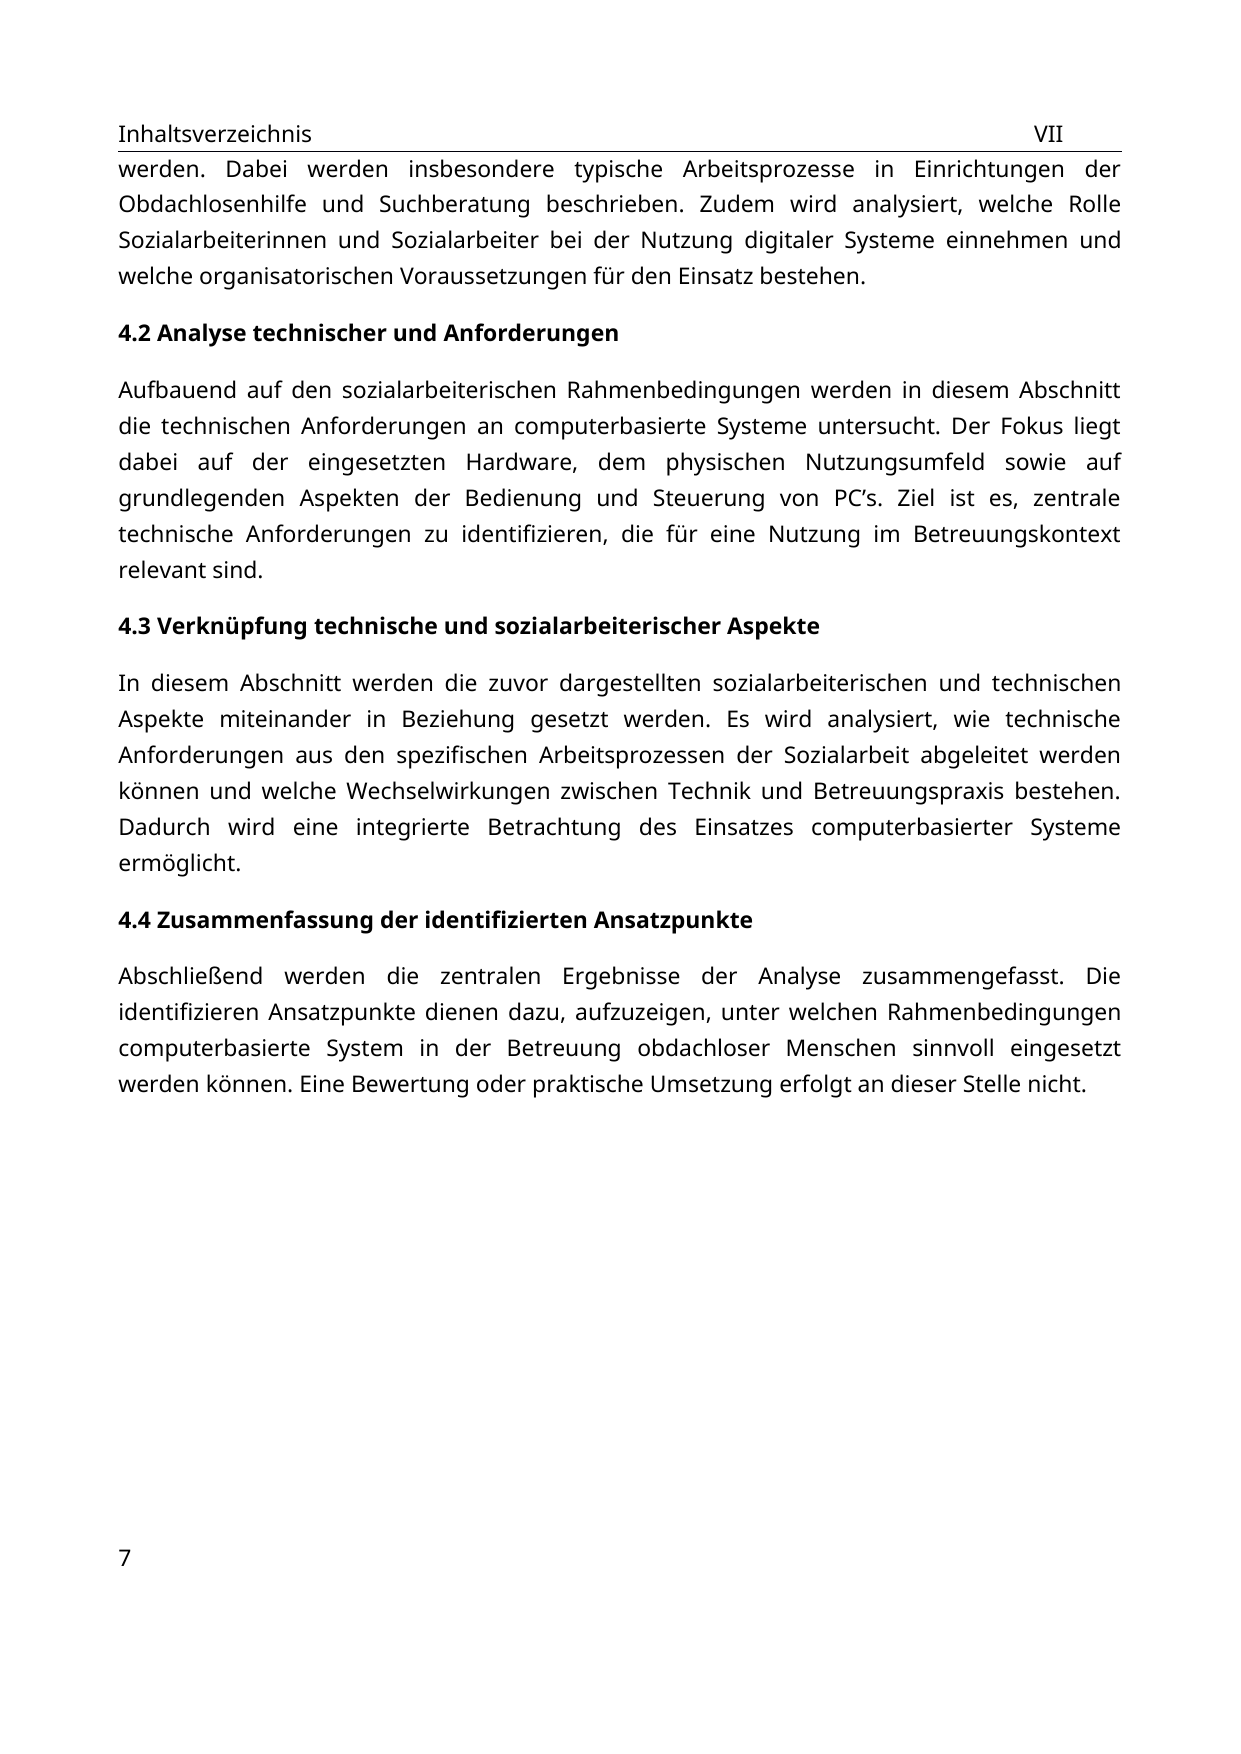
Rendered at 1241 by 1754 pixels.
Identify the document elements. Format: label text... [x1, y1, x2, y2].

text Aufbauend auf den sozialarbeiterischen Rahmenbedingungen werden in diesem Abschnitt die technischen Anforderungen an computerbasierte Systeme untersucht. Der Fokus liegt dabei auf der eingesetzten Hardware, dem physischen Nutzungsumfeld sowie auf grundlegenden Aspekten der Bedienung und Steuerung von PC’s. Ziel ist es, zentrale technische Anforderungen zu identifizieren, die für eine Nutzung im Betreuungskontext relevant sind. [118, 374, 1122, 585]
text werden. Dabei werden insbesondere typische Arbeitsprozesse in Einrichtungen der Obdachlosenhilfe und Suchberatung beschrieben. Zudem wird analysiert, welche Rolle Sozialarbeiterinnen und Sozialarbeiter bei der Nutzung digitaler Systeme einnehmen und welche organisatorischen Voraussetzungen für den Einsatz bestehen. [118, 152, 1122, 292]
text Abschließend werden die zentralen Ergebnisse der Analyse zusammengefasst. Die identifizieren Ansatzpunkte dienen dazu, aufzuzeigen, unter welchen Rahmenbedingungen computerbasierte System in der Betreuung obdachloser Menschen sinnvoll eingesetzt werden können. Eine Bewertung oder praktische Umsetzung erfolgt an dieser Stelle nicht. [118, 960, 1122, 1099]
text In diesem Abschnitt werden die zuvor dargestellten sozialarbeiterischen und technischen Aspekte miteinander in Beziehung gesetzt werden. Es wird analysiert, wie technische Anforderungen aus den spezifischen Arbeitsprozessen der Sozialarbeit abgeleitet werden können und welche Wechselwirkungen zwischen Technik und Betreuungspraxis bestehen. Dadurch wird eine integrierte Betrachtung des Einsatzes computerbasierter Systeme ermöglicht. [118, 667, 1122, 878]
text 4.2 Analyse technischer und Anforderungen [118, 317, 1122, 348]
text 4.3 Verknüpfung technische und sozialarbeiterischer Aspekte [118, 610, 1122, 642]
text 4.4 Zusammenfassung der identifizierten Ansatzpunkte [118, 903, 1122, 935]
